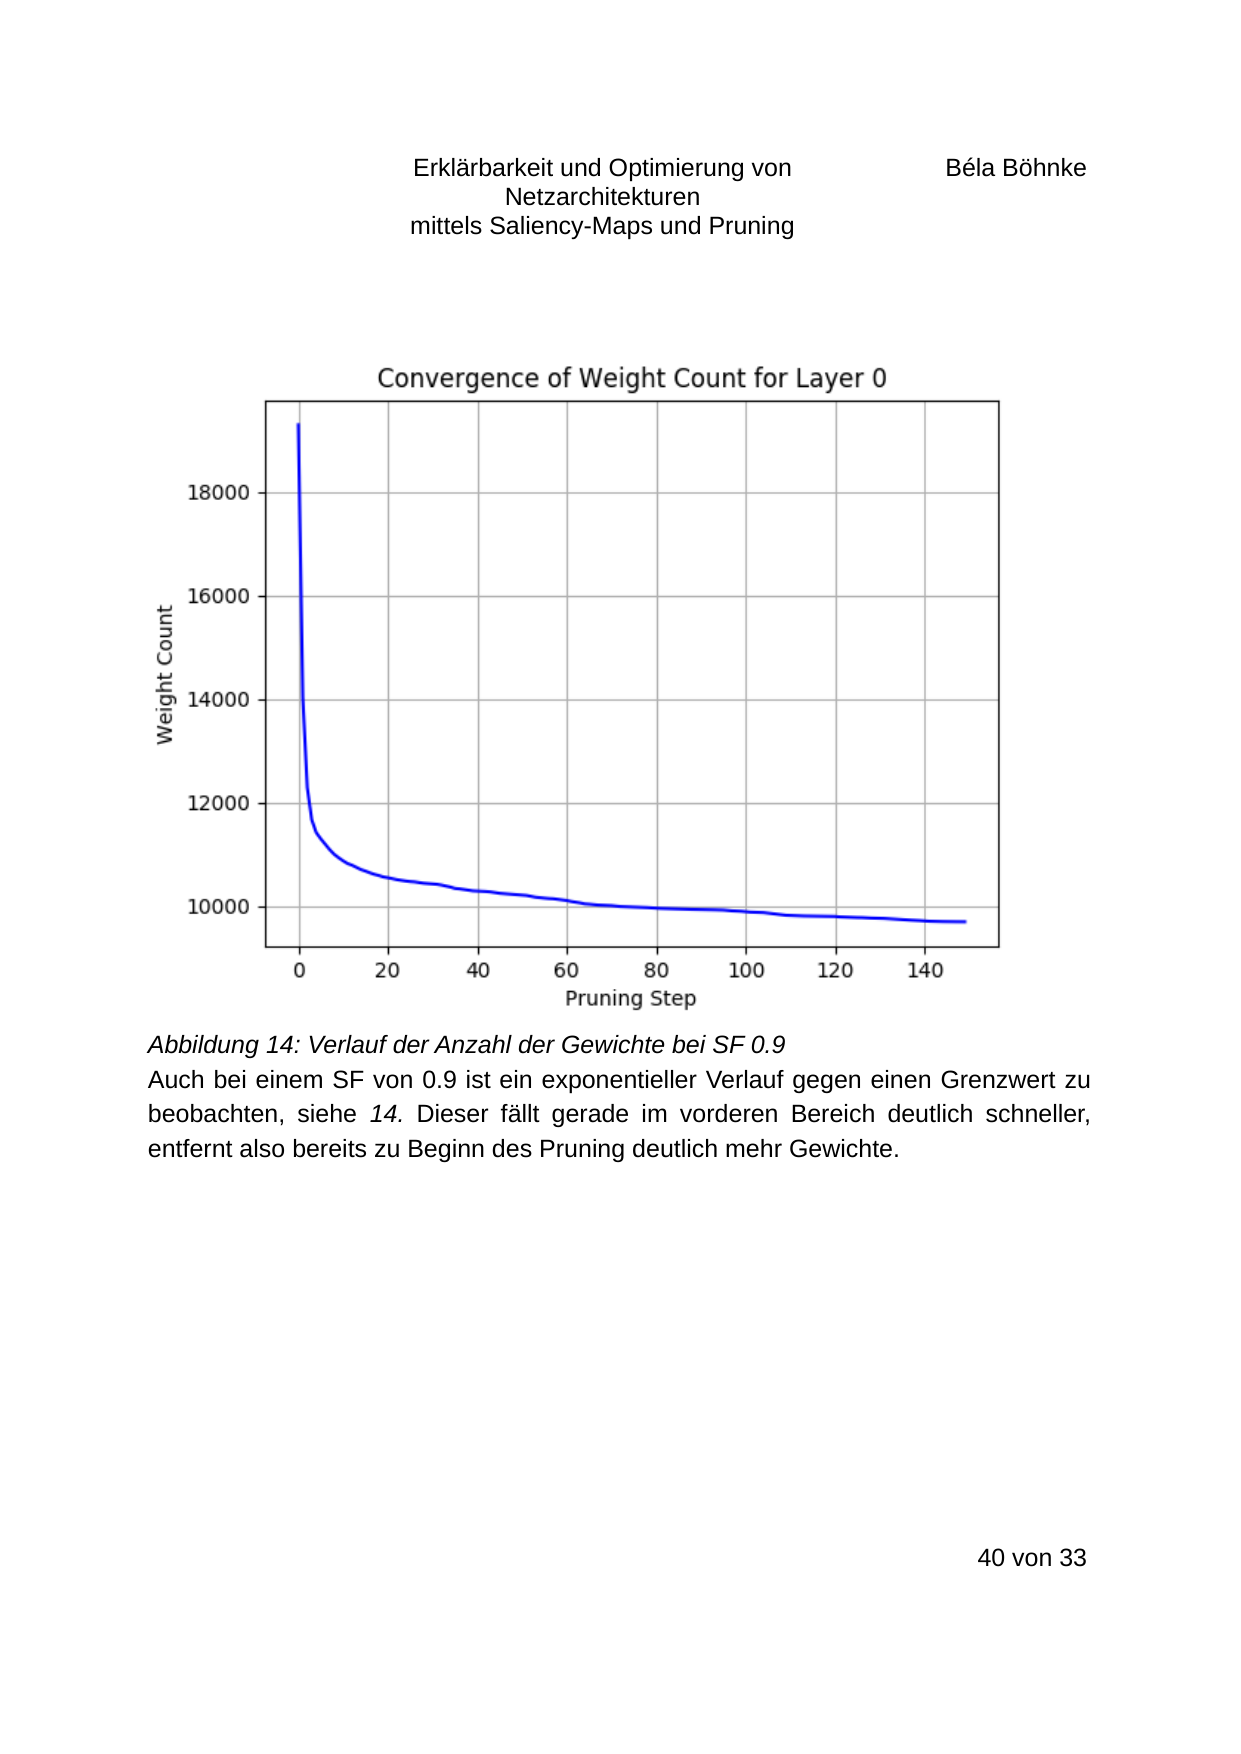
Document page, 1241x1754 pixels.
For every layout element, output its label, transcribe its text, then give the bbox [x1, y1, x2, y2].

picture [147, 316, 1093, 1025]
text Abbildung 14: Verlauf der Anzahl der Gewichte bei SF 0.9 [148, 1025, 1093, 1059]
text Auch bei einem SF von 0.9 ist ein exponentieller Verlauf gegen einen Grenzwert zu beobachten, siehe Abbildung 14. Dieser fällt gerade im vorderen Bereich deutlich schneller, entfernt also bereits zu Beginn des Pruning deutlich mehr Gewichte. [148, 1059, 1093, 1162]
text Auch bei einem SF von 0.9 ist ein exponentieller Verlauf gegen einen Grenzwert zu beobachten, siehe Abbildung 14. Dieser fällt gerade im vorderen Bereich deutlich schneller, entfernt also bereits zu Beginn des Pruning deutlich mehr Gewichte. [148, 303, 1093, 316]
